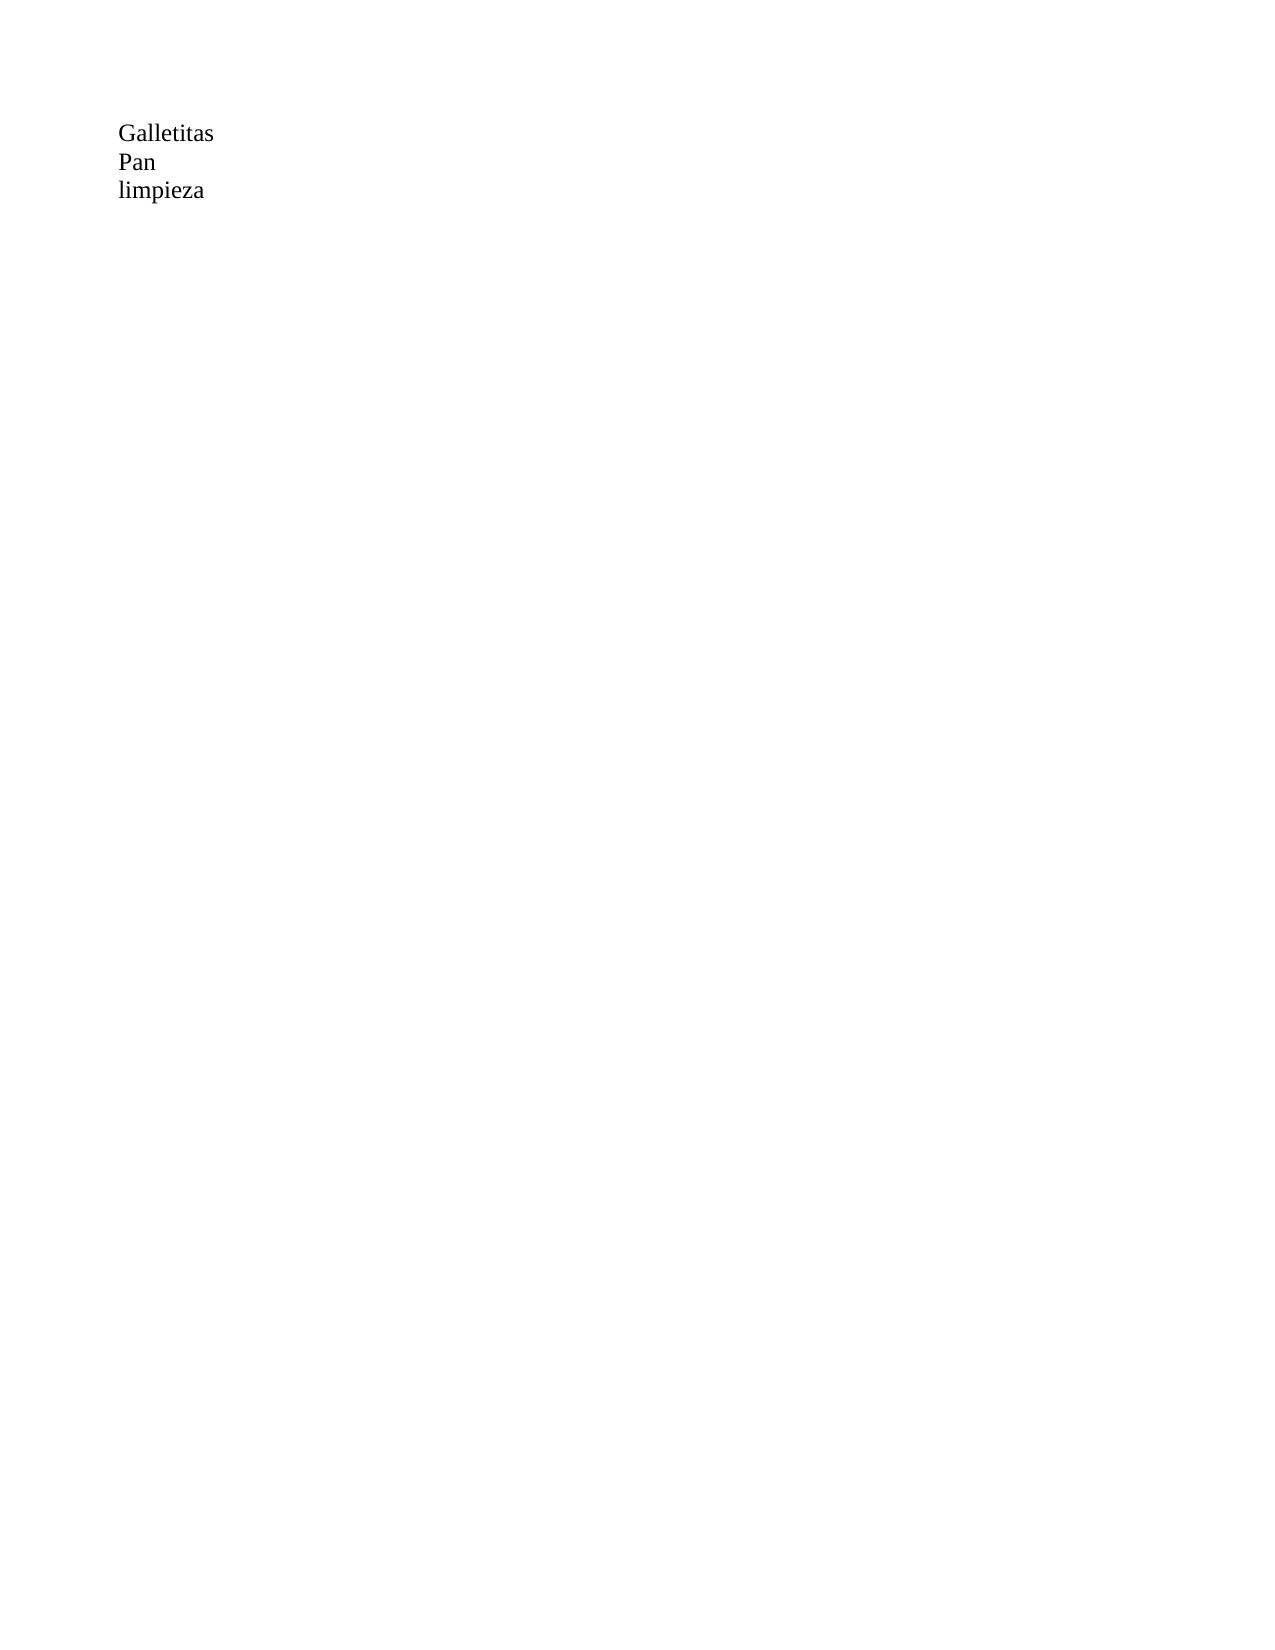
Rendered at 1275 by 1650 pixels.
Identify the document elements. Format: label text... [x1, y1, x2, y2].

text Galletitas [118, 118, 1157, 147]
text limpieza [118, 176, 1157, 204]
text Pan [118, 147, 1157, 176]
